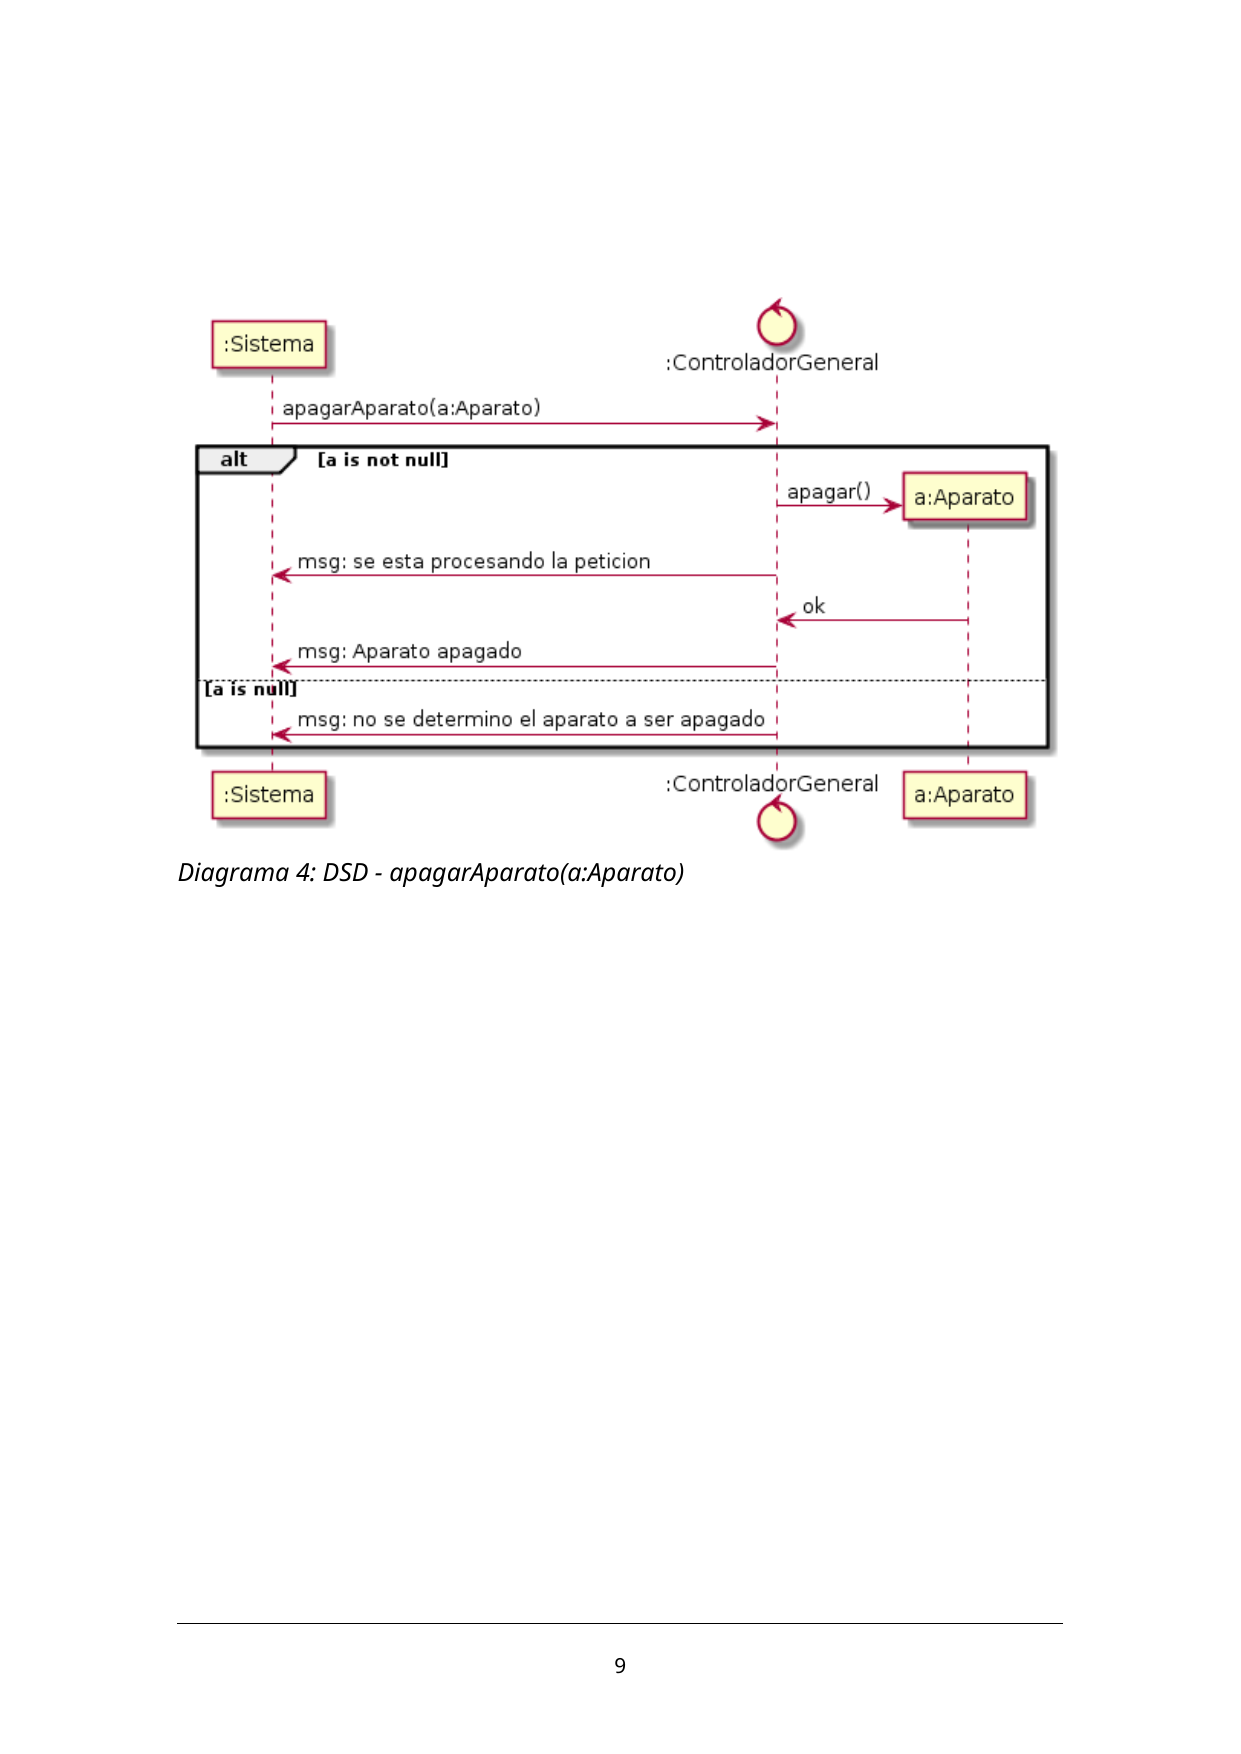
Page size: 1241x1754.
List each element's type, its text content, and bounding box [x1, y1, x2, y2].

text Diagrama 4: DSD - apagarAparato(a:Aparato) [177, 855, 1063, 888]
picture [177, 297, 1063, 855]
